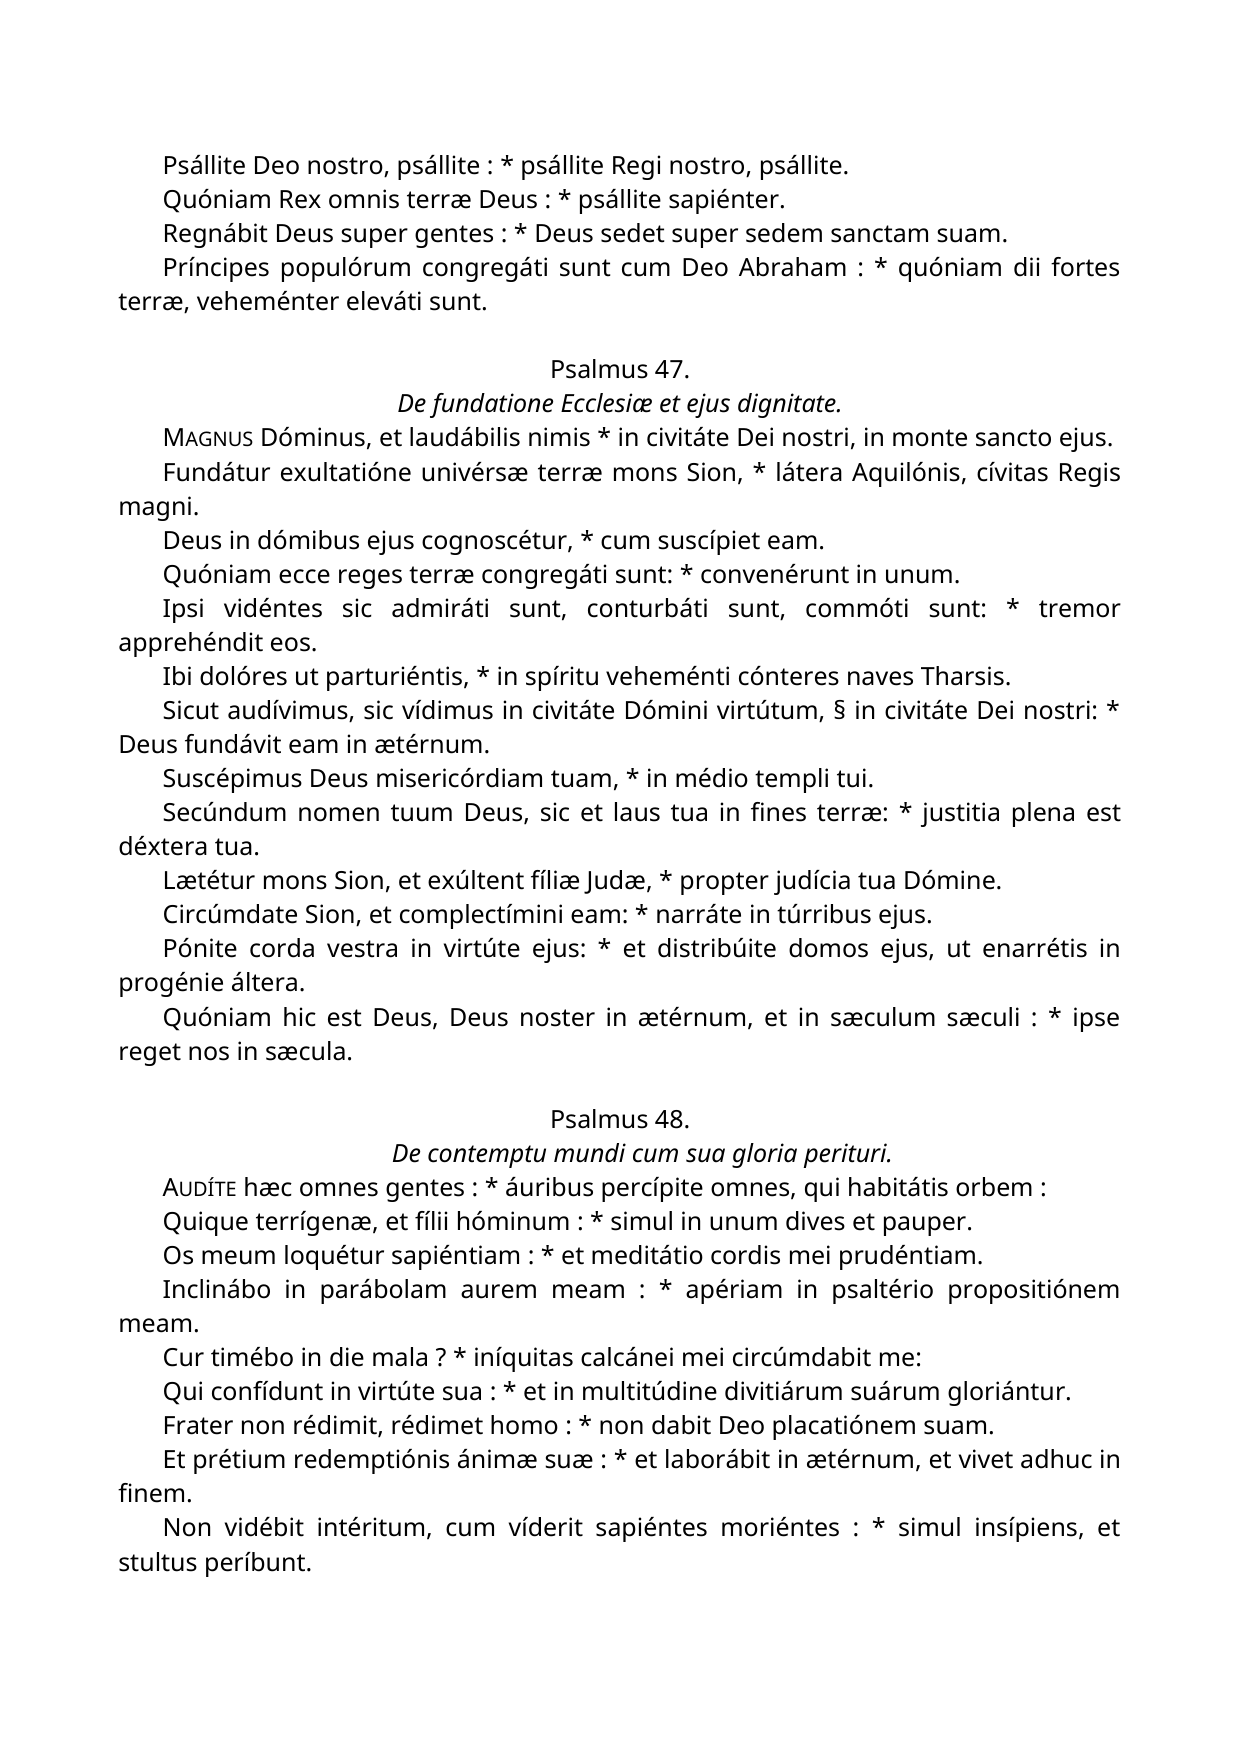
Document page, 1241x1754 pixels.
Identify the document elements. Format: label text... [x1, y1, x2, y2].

text Ipsi vidéntes sic admiráti sunt, conturbáti sunt, commóti sunt: * tremor apprehéndit eos. [118, 590, 1122, 658]
text Circúmdate Sion, et complectímini eam: * narráte in túrribus ejus. [118, 897, 1122, 931]
text Deus in dómibus ejus cognoscétur, * cum suscípiet eam. [118, 522, 1122, 556]
text Cur timébo in die mala ? * iníquitas calcánei mei circúmdabit me: [118, 1340, 1122, 1374]
text Pónite corda vestra in virtúte ejus: * et distribúite domos ejus, ut enarrétis in progénie áltera. [118, 931, 1122, 999]
text Psállite Deo nostro, psállite : * psállite Regi nostro, psállite. [118, 148, 1122, 182]
text Et prétium redemptiónis ánimæ suæ : * et laborábit in ætérnum, et vivet adhuc in finem. [118, 1442, 1122, 1510]
text Psalmus 47. [118, 352, 1122, 386]
text Os meum loquétur sapiéntiam : * et meditátio cordis mei prudéntiam. [118, 1238, 1122, 1272]
text De contemptu mundi cum sua gloria perituri. [118, 1135, 1122, 1169]
text Quique terrígenæ, et fílii hóminum : * simul in unum dives et pauper. [118, 1203, 1122, 1238]
text Suscépimus Deus misericórdiam tuam, * in médio templi tui. [118, 761, 1122, 795]
text Sicut audívimus, sic vídimus in civitáte Dómini virtútum, § in civitáte Dei nostri: * Deus fundávit eam in ætérnum. [118, 693, 1122, 761]
text Qui confídunt in virtúte sua : * et in multitúdine divitiárum suárum gloriántur. [118, 1374, 1122, 1408]
text Psalmus 48. [118, 1101, 1122, 1135]
text Magnus Dóminus, et laudábilis nimis * in civitáte Dei nostri, in monte sancto ejus. [118, 420, 1122, 454]
text De fundatione Ecclesiæ et ejus dignitate. [118, 386, 1122, 420]
text Non vidébit intéritum, cum víderit sapiéntes moriéntes : * simul insípiens, et stultus períbunt. [118, 1510, 1122, 1578]
text Quóniam Rex omnis terræ Deus : * psállite sapiénter. [118, 182, 1122, 216]
text Regnábit Deus super gentes : * Deus sedet super sedem sanctam suam. [118, 216, 1122, 250]
text Ibi dolóres ut parturiéntis, * in spíritu veheménti cónteres naves Tharsis. [118, 658, 1122, 693]
text Audíte hæc omnes gentes : * áuribus percípite omnes, qui habitátis orbem : [118, 1169, 1122, 1203]
text Príncipes populórum congregáti sunt cum Deo Abraham : * quóniam dii fortes terræ, veheménter eleváti sunt. [118, 250, 1122, 318]
text Inclinábo in parábolam aurem meam : * apériam in psaltério propositiónem meam. [118, 1272, 1122, 1340]
text Quóniam hic est Deus, Deus noster in ætérnum, et in sæculum sæculi : * ipse reget nos in sæcula. [118, 999, 1122, 1067]
text Frater non rédimit, rédimet homo : * non dabit Deo placatiónem suam. [118, 1408, 1122, 1442]
text Fundátur exultatióne univérsæ terræ mons Sion, * látera Aquilónis, cívitas Regis magni. [118, 454, 1122, 522]
text Secúndum nomen tuum Deus, sic et laus tua in fines terræ: * justitia plena est déxtera tua. [118, 795, 1122, 863]
text Lætétur mons Sion, et exúltent fíliæ Judæ, * propter judícia tua Dómine. [118, 863, 1122, 897]
text Quóniam ecce reges terræ congregáti sunt: * convenérunt in unum. [118, 556, 1122, 590]
